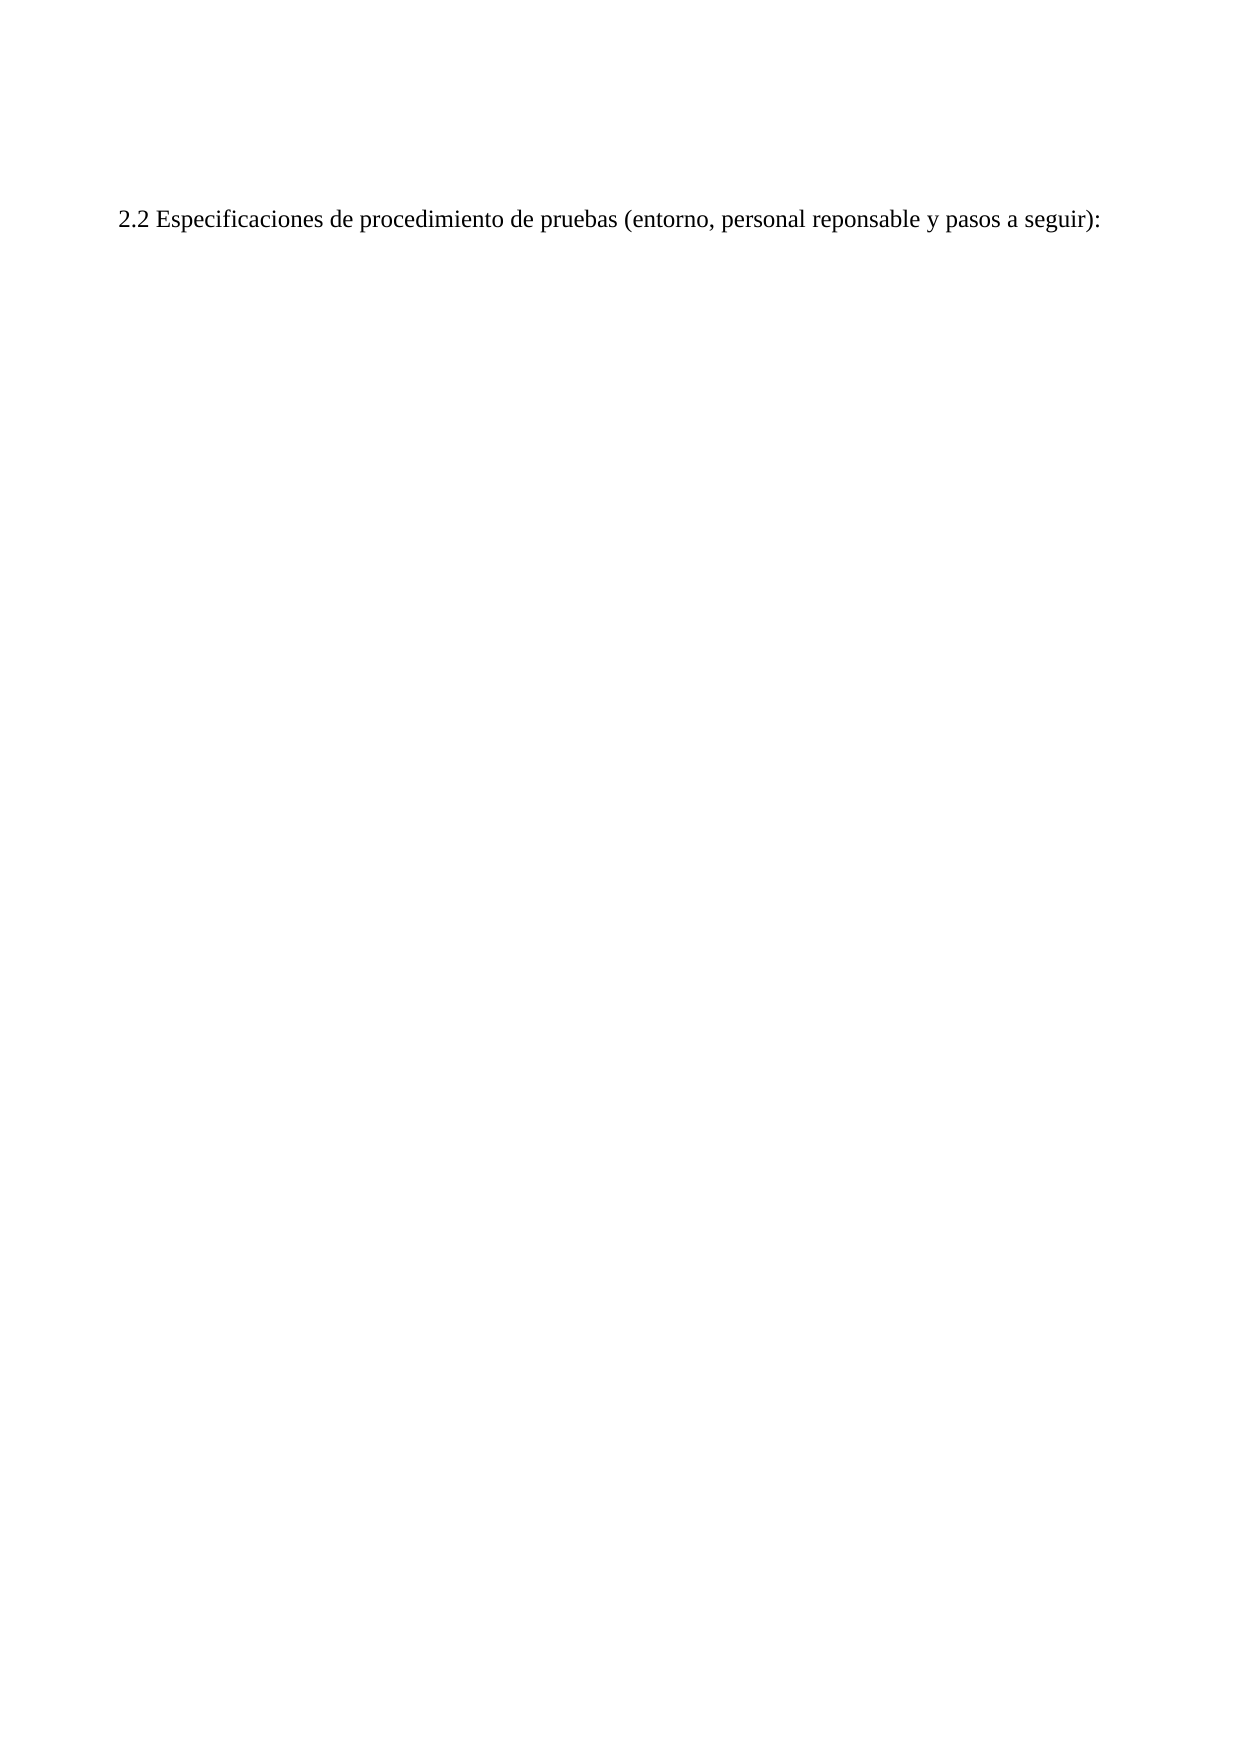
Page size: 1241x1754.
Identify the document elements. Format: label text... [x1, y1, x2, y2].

text 2.2 Especificaciones de procedimiento de pruebas (entorno, personal reponsable y pasos a seguir): [118, 204, 1122, 233]
